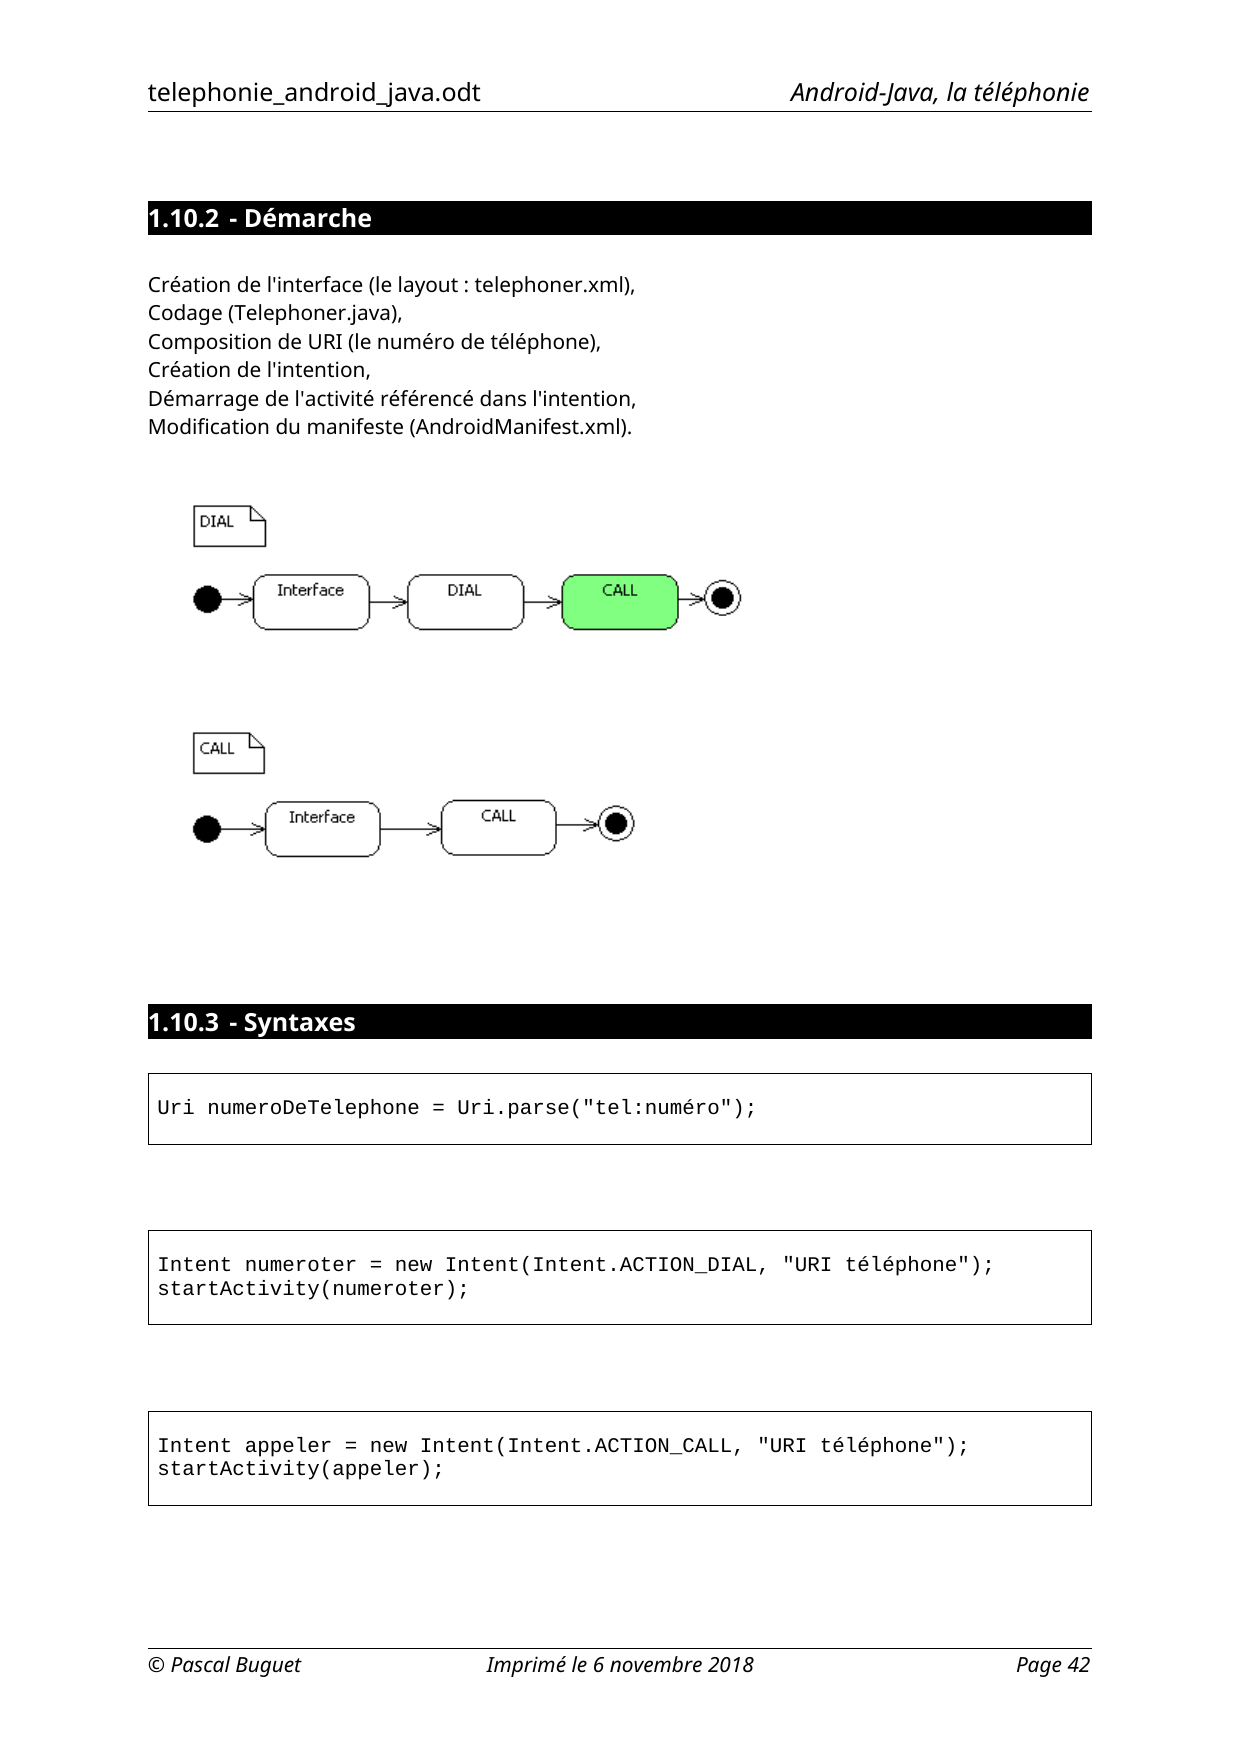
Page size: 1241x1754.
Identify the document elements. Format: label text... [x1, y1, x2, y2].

picture [164, 478, 771, 659]
text Création de l'intention, [148, 355, 1092, 384]
text Modification du manifeste (AndroidManifest.xml). [148, 412, 1092, 441]
text Codage (Telephoner.java), [148, 298, 1092, 327]
subtitle - Démarche [148, 201, 1092, 235]
text Intent appeler = new Intent(Intent.ACTION_CALL, "URI téléphone"); [149, 1412, 1091, 1434]
text Création de l'interface (le layout : telephoner.xml), [148, 270, 1092, 298]
text startActivity(numeroter); [149, 1254, 1091, 1324]
text Composition de URI (le numéro de téléphone), [148, 327, 1092, 355]
text Uri numeroDeTelephone = Uri.parse("tel:numéro"); [149, 1074, 1091, 1144]
text startActivity(appeler); [149, 1434, 1091, 1505]
subtitle - Syntaxes [148, 1004, 1092, 1039]
text Démarrage de l'activité référencé dans l'intention, [148, 384, 1092, 412]
picture [164, 705, 664, 886]
text Intent numeroter = new Intent(Intent.ACTION_DIAL, "URI téléphone"); [149, 1231, 1091, 1254]
